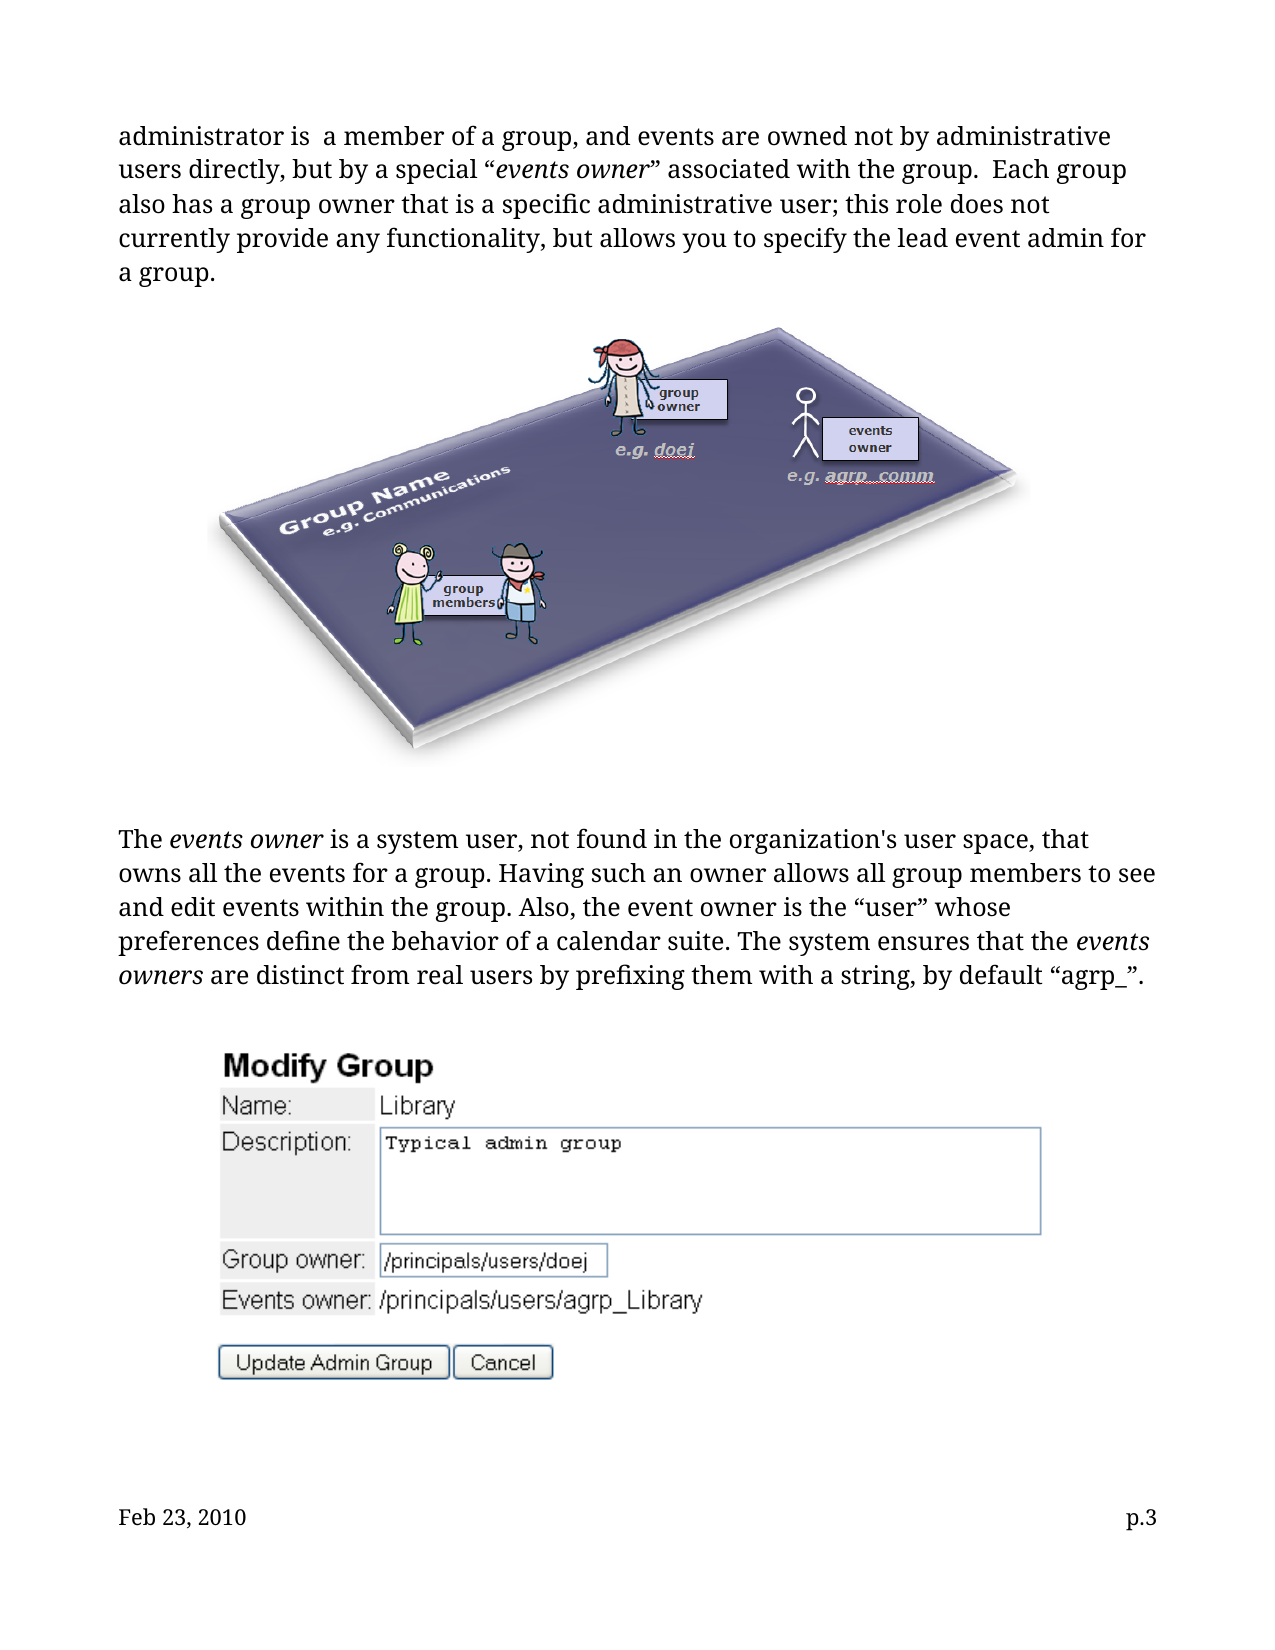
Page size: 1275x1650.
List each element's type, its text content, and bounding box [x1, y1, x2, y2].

picture [211, 1041, 1048, 1386]
text administrator is a member of a group, and events are owned not by administrative users directly, but by a special “events owner” associated with the group. Each group also has a group owner that is a specific administrative user; this role does not currently provide any functionality, but allows you to specify the lead event admin for a group. [118, 118, 1157, 288]
text The events owner is a system user, not found in the organization's user space, that owns all the events for a group. Having such an owner allows all group members to see and edit events within the group. Also, the event owner is the “user” whose preferences define the behavior of a calendar suite. The system ensures that the events owners are distinct from real users by prefixing them with a string, by default “agrp_”. [118, 822, 1157, 992]
picture [207, 309, 1031, 767]
